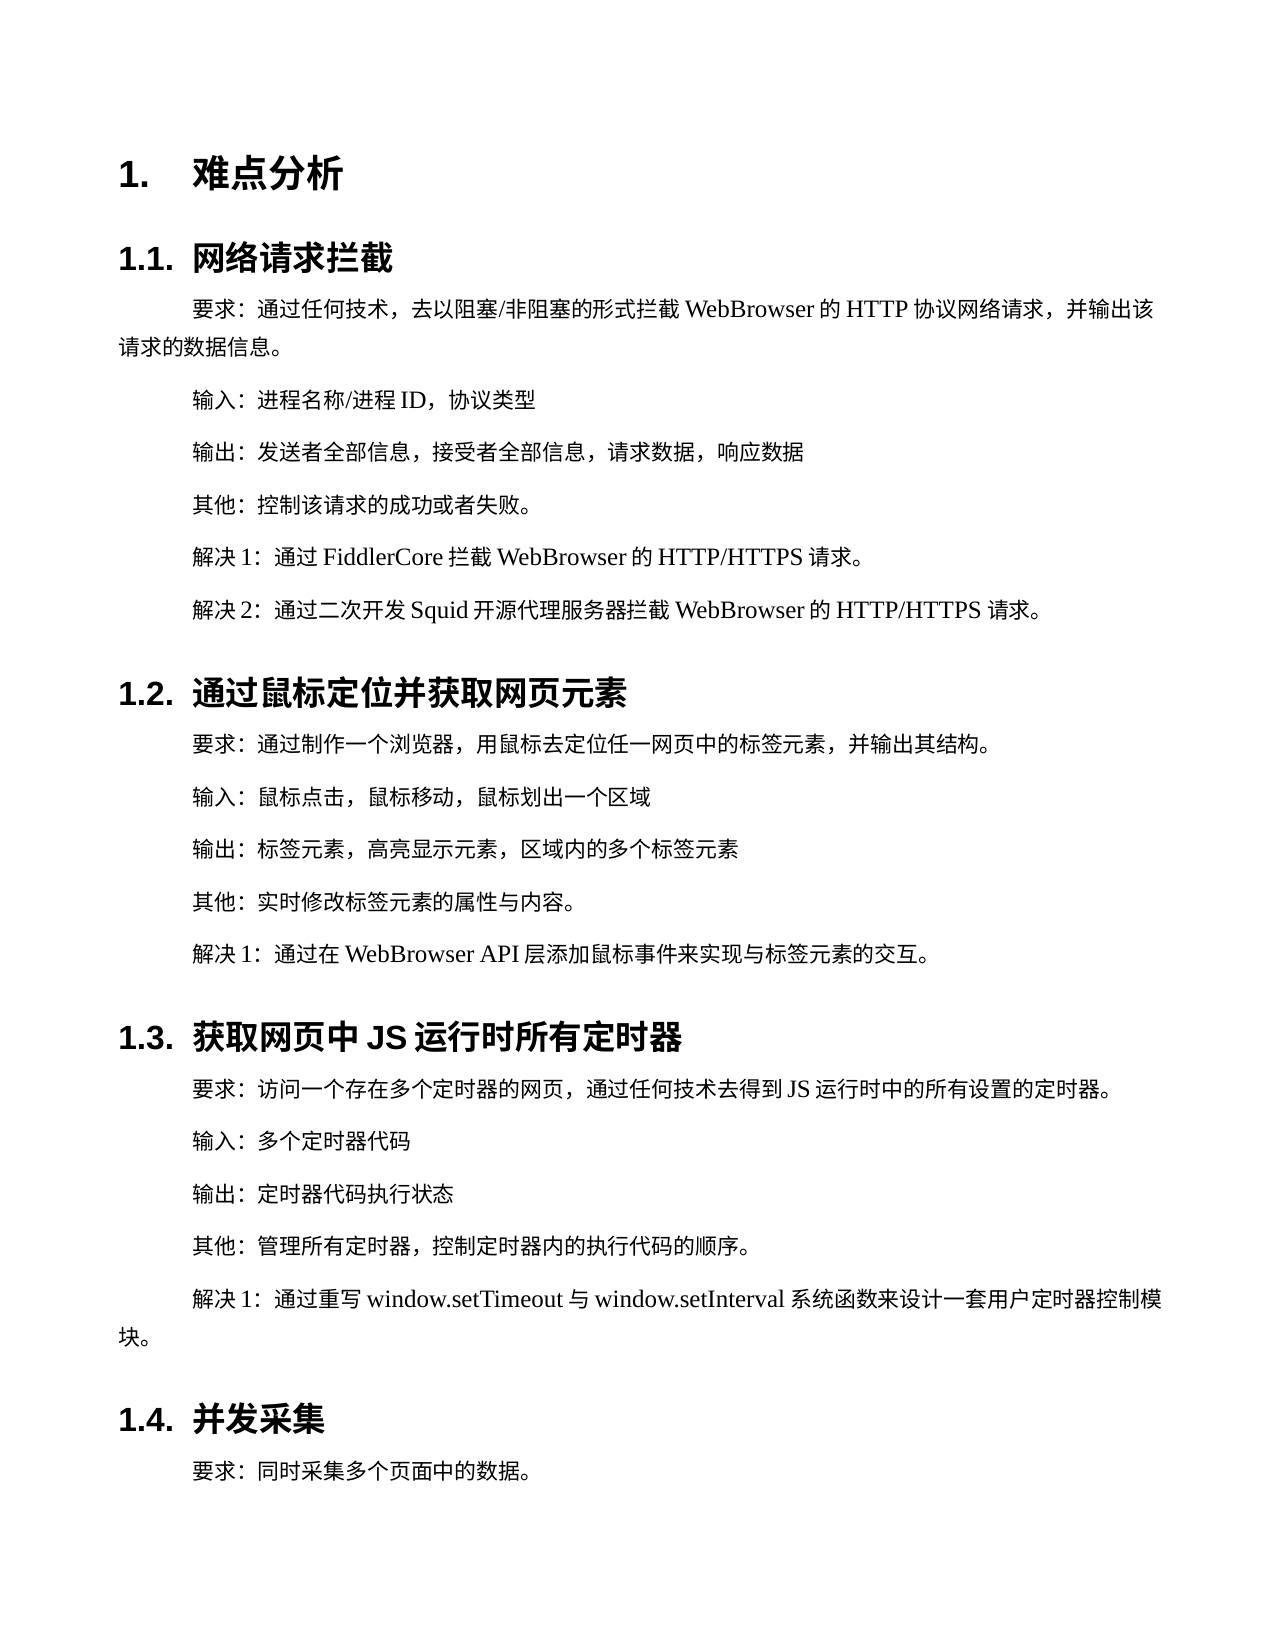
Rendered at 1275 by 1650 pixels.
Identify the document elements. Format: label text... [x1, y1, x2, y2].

text 输出：定时器代码执行状态 [118, 1177, 1168, 1208]
text 输入：进程名称/进程ID，协议类型 [118, 383, 1168, 414]
text 输入：鼠标点击，鼠标移动，鼠标划出一个区域 [118, 780, 1168, 811]
text 解决2：通过二次开发Squid开源代理服务器拦截WebBrowser的HTTP/HTTPS请求。 [118, 593, 1168, 624]
subtitle 通过鼠标定位并获取网页元素 [118, 666, 1168, 715]
subtitle 并发采集 [118, 1393, 1168, 1441]
text 要求：访问一个存在多个定时器的网页，通过任何技术去得到JS运行时中的所有设置的定时器。 [118, 1072, 1168, 1103]
text 解决1：通过在WebBrowser API层添加鼠标事件来实现与标签元素的交互。 [118, 937, 1168, 969]
text 解决1：通过重写window.setTimeout与window.setInterval系统函数来设计一套用户定时器控制模块。 [118, 1282, 1168, 1351]
subtitle 难点分析 [118, 143, 1168, 198]
text 解决1：通过FiddlerCore拦截WebBrowser的HTTP/HTTPS请求。 [118, 540, 1168, 572]
text 其他：实时修改标签元素的属性与内容。 [118, 885, 1168, 916]
subtitle 网络请求拦截 [118, 231, 1168, 280]
text 其他：控制该请求的成功或者失败。 [118, 488, 1168, 519]
text 输入：多个定时器代码 [118, 1124, 1168, 1156]
text 其他：管理所有定时器，控制定时器内的执行代码的顺序。 [118, 1229, 1168, 1261]
text 输出：标签元素，高亮显示元素，区域内的多个标签元素 [118, 832, 1168, 864]
text 要求：同时采集多个页面中的数据。 [118, 1454, 1168, 1486]
text 要求：通过制作一个浏览器，用鼠标去定位任一网页中的标签元素，并输出其结构。 [118, 727, 1168, 759]
text 要求：通过任何技术，去以阻塞/非阻塞的形式拦截WebBrowser的HTTP协议网络请求，并输出该请求的数据信息。 [118, 292, 1168, 362]
text 输出：发送者全部信息，接受者全部信息，请求数据，响应数据 [118, 435, 1168, 467]
subtitle 获取网页中JS运行时所有定时器 [118, 1011, 1168, 1059]
